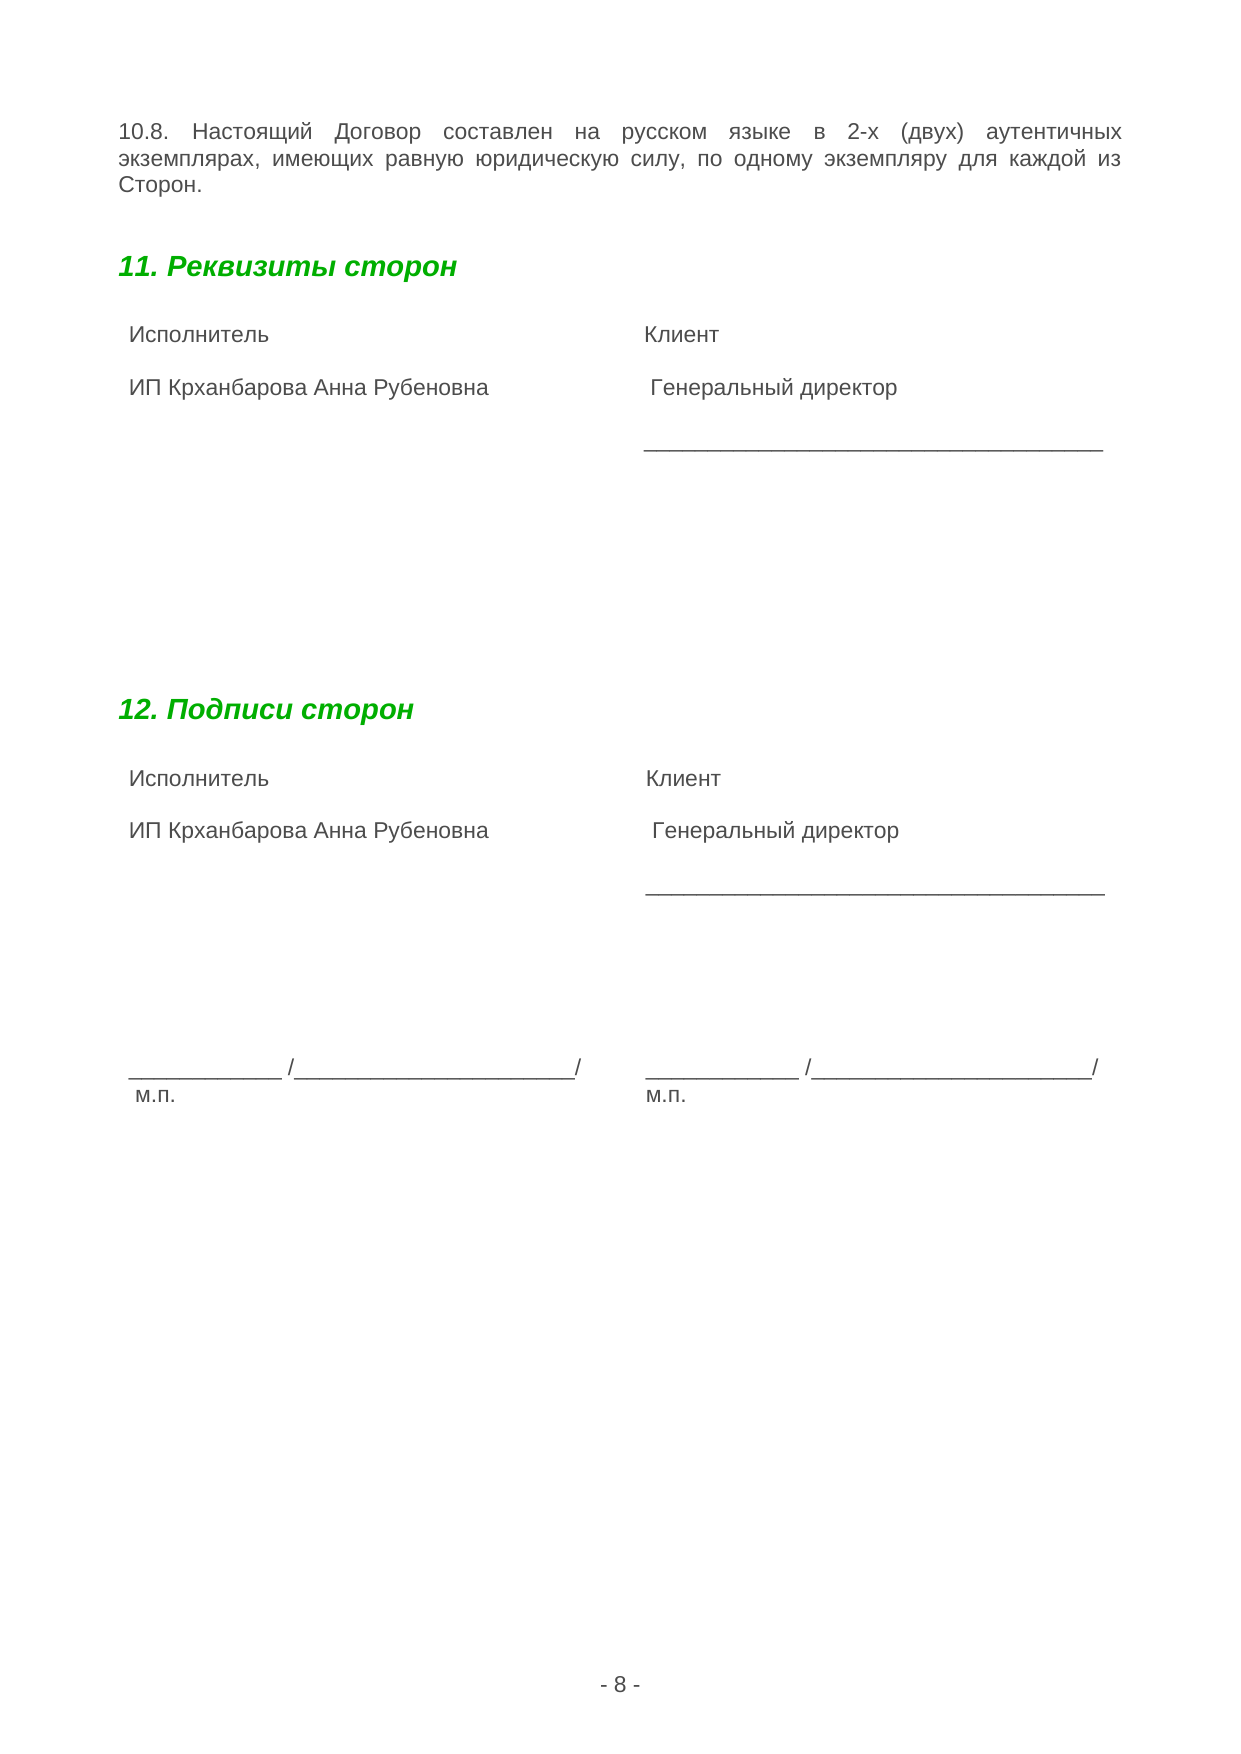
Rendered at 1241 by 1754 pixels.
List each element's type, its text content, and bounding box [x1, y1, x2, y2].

subtitle 12. Подписи сторон [118, 692, 1122, 726]
table_header Клиент [634, 765, 1120, 791]
table_cell ____________ /______________________/ м.п. [117, 896, 634, 1107]
table_header Клиент [633, 321, 1122, 347]
table_cell [117, 456, 633, 614]
table_cell [117, 347, 633, 374]
table_cell ИП Крханбарова Анна Рубеновна [117, 817, 634, 896]
table_cell [117, 791, 634, 817]
subtitle 11. Реквизиты сторон [118, 248, 1122, 282]
table_header Исполнитель [117, 321, 633, 347]
table_cell [634, 791, 1120, 817]
table_cell ИП Крханбарова Анна Рубеновна [117, 374, 633, 456]
table_cell Генеральный директор ____________________________________ [633, 374, 1122, 456]
table_cell [633, 347, 1122, 374]
table_cell Генеральный директор ____________________________________ [634, 817, 1120, 896]
text 10.8. Настоящий Договор составлен на русском языке в 2-х (двух) аутентичных экземплярах, имеющих равную юридическую силу, по одному экземпляру для каждой из Сторон. [118, 118, 1122, 197]
table_header Исполнитель [117, 765, 634, 791]
table_cell ____________ /______________________/ м.п. [634, 896, 1120, 1107]
table_cell [633, 456, 1122, 614]
